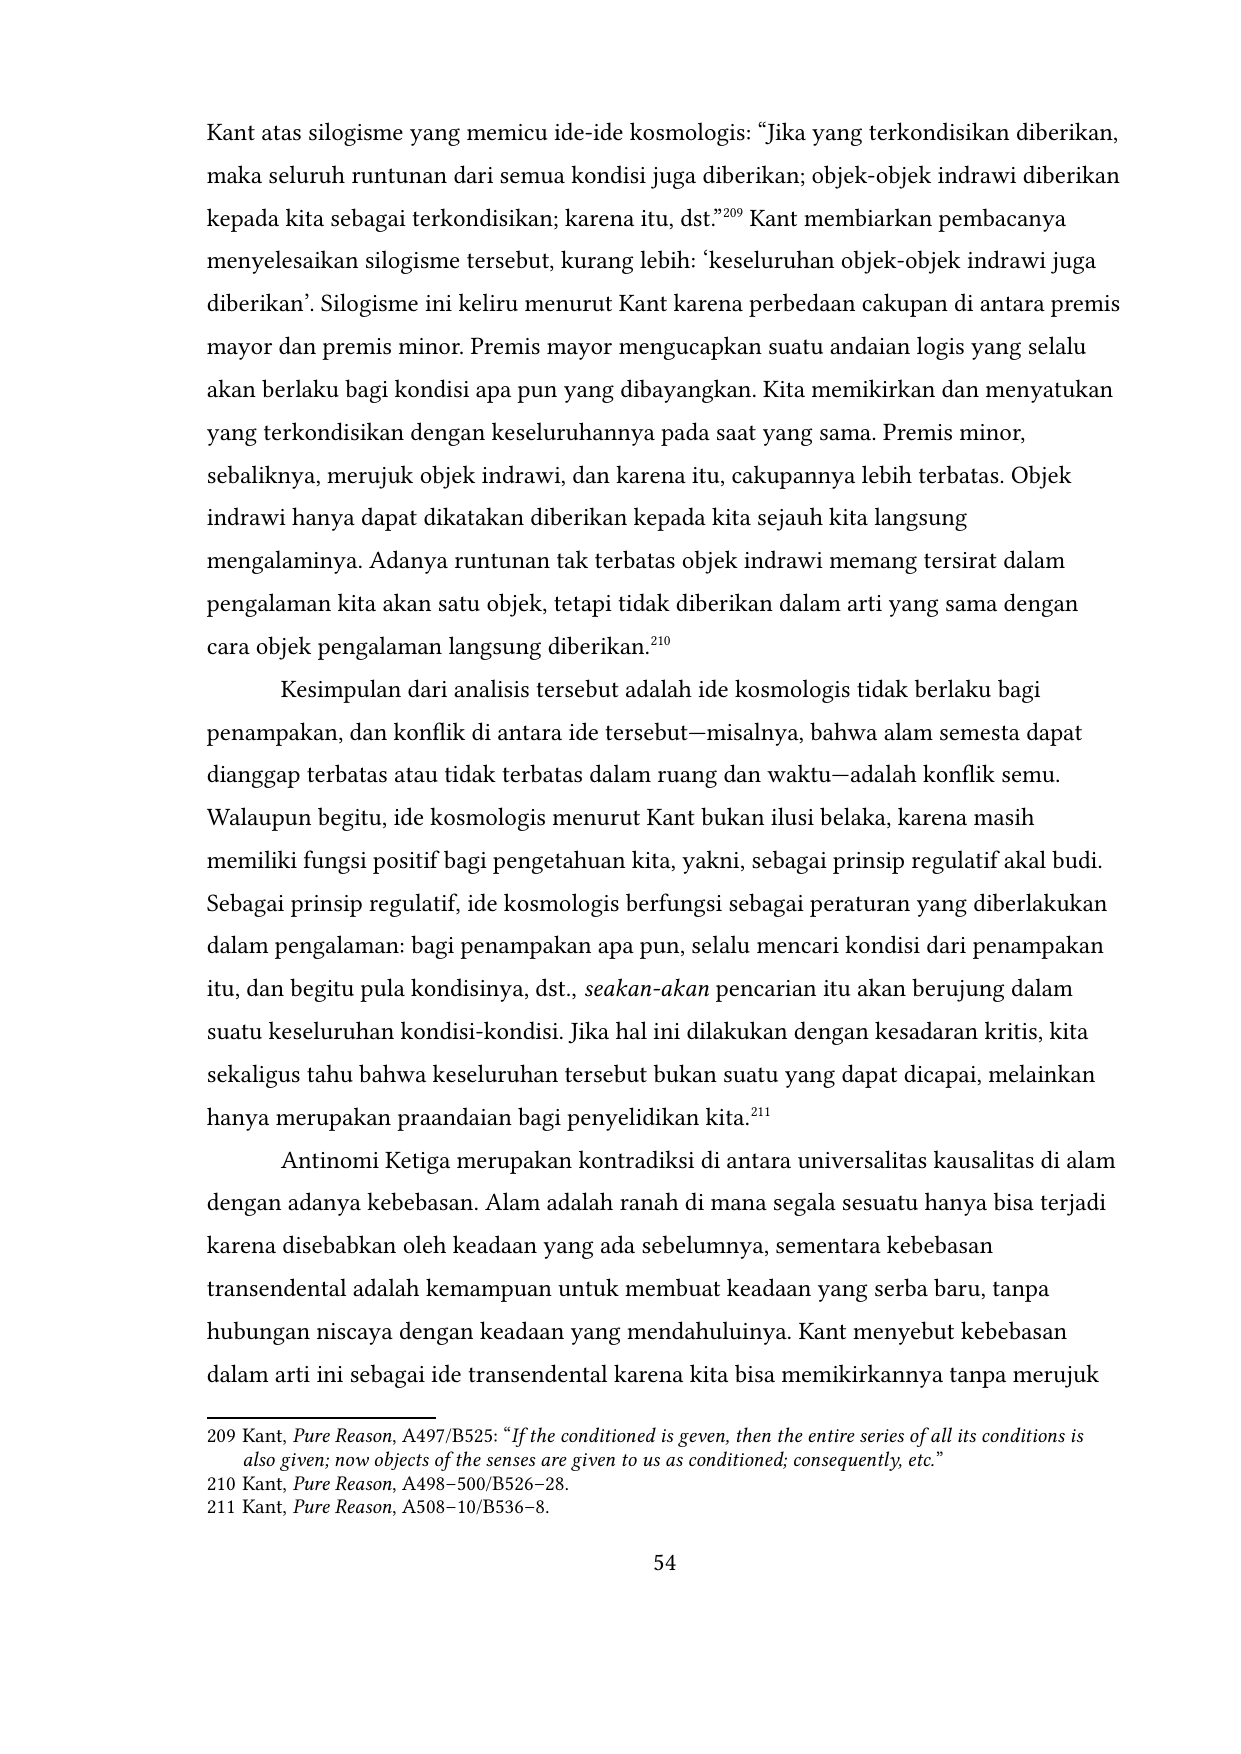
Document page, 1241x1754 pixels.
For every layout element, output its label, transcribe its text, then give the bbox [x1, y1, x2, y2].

text Kant, Pure Reason, A508–10/B536–8. [207, 1495, 1122, 1519]
text Kant atas silogisme yang memicu ide-ide kosmologis: “Jika yang terkondisikan diberikan, maka seluruh runtunan dari semua kondisi juga diberikan; objek-objek indrawi diberikan kepada kita sebagai terkondisikan; karena itu, dst.” Kant membiarkan pembacanya menyelesaikan silogisme tersebut, kurang lebih: ‘keseluruhan objek-objek indrawi juga diberikan’. Silogisme ini keliru menurut Kant karena perbedaan cakupan di antara premis mayor dan premis minor. Premis mayor mengucapkan suatu andaian logis yang selalu akan berlaku bagi kondisi apa pun yang dibayangkan. Kita memikirkan dan menyatukan yang terkondisikan dengan keseluruhannya pada saat yang sama. Premis minor, sebaliknya, merujuk objek indrawi, dan karena itu, cakupannya lebih terbatas. Objek indrawi hanya dapat dikatakan diberikan kepada kita sejauh kita langsung mengalaminya. Adanya runtunan tak terbatas objek indrawi memang tersirat dalam pengalaman kita akan satu objek, tetapi tidak diberikan dalam arti yang sama dengan cara objek pengalaman langsung diberikan. [207, 118, 1122, 660]
text Kant, Pure Reason, A497/B525: “If the conditioned is geven, then the entire series of all its conditions is also given; now objects of the senses are given to us as conditioned; consequently, etc.” [207, 1424, 1122, 1471]
text Antinomi Ketiga merupakan kontradiksi di antara universalitas kausalitas di alam dengan adanya kebebasan. Alam adalah ranah di mana segala sesuatu hanya bisa terjadi karena disebabkan oleh keadaan yang ada sebelumnya, sementara kebebasan transendental adalah kemampuan untuk membuat keadaan yang serba baru, tanpa hubungan niscaya dengan keadaan yang mendahuluinya. Kant menyebut kebebasan dalam arti ini sebagai ide transendental karena kita bisa memikirkannya tanpa merujuk [207, 1146, 1122, 1388]
text Kesimpulan dari analisis tersebut adalah ide kosmologis tidak berlaku bagi penampakan, dan konflik di antara ide tersebut—misalnya, bahwa alam semesta dapat dianggap terbatas atau tidak terbatas dalam ruang dan waktu—adalah konflik semu. Walaupun begitu, ide kosmologis menurut Kant bukan ilusi belaka, karena masih memiliki fungsi positif bagi pengetahuan kita, yakni, sebagai prinsip regulatif akal budi. Sebagai prinsip regulatif, ide kosmologis berfungsi sebagai peraturan yang diberlakukan dalam pengalaman: bagi penampakan apa pun, selalu mencari kondisi dari penampakan itu, dan begitu pula kondisinya, dst., seakan-akan pencarian itu akan berujung dalam suatu keseluruhan kondisi-kondisi. Jika hal ini dilakukan dengan kesadaran kritis, kita sekaligus tahu bahwa keseluruhan tersebut bukan suatu yang dapat dicapai, melainkan hanya merupakan praandaian bagi penyelidikan kita. [207, 675, 1122, 1131]
text Kant, Pure Reason, A498–500/B526–28. [207, 1471, 1122, 1495]
